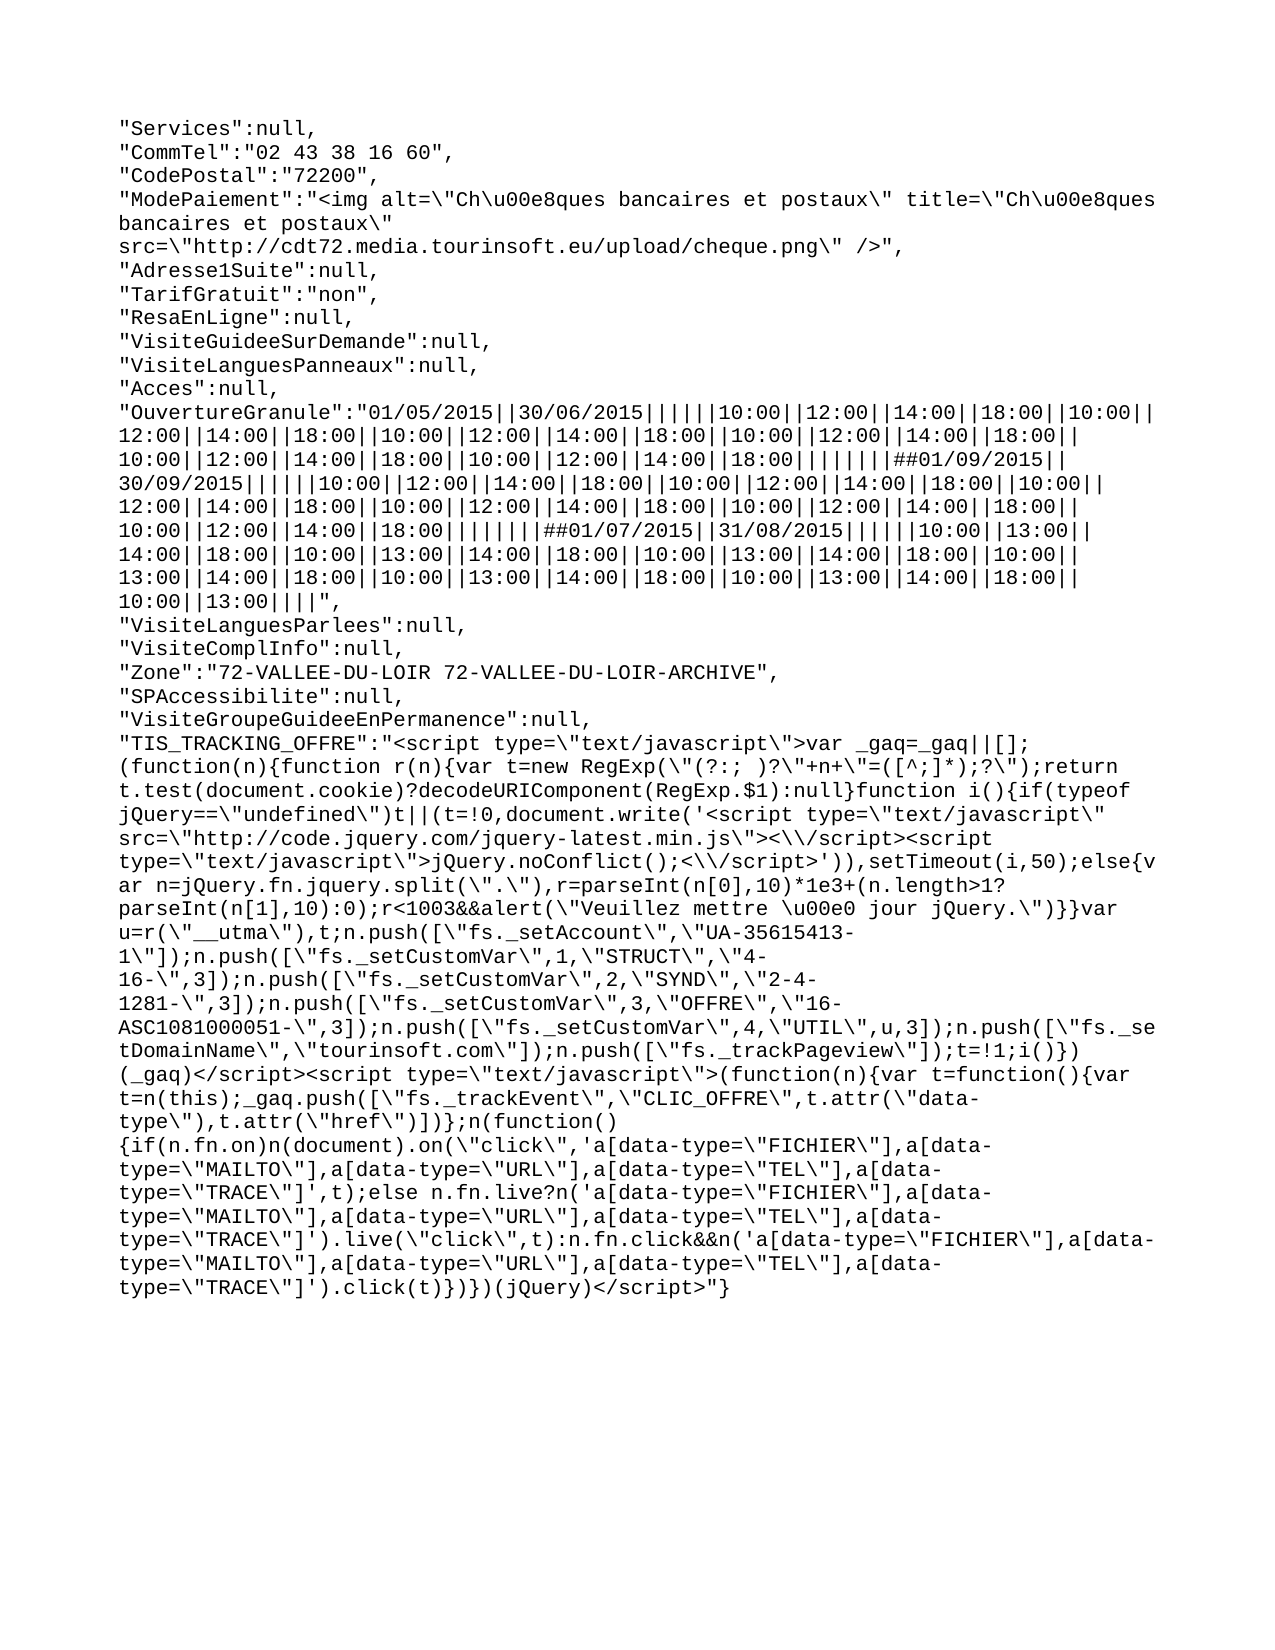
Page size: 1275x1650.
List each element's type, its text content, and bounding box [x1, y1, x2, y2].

text "Services":null, "CommTel":"02 43 38 16 60", "CodePostal":"72200", "ModePaiement":"<img alt=\"Ch\u00e8ques bancaires et postaux\" title=\"Ch\u00e8ques bancaires et postaux\" src=\"http://cdt72.media.tourinsoft.eu/upload/cheque.png\" />", "Adresse1Suite":null, "TarifGratuit":"non", "ResaEnLigne":null, "VisiteGuideeSurDemande":null, "VisiteLanguesPanneaux":null, "Acces":null, "OuvertureGranule":"01/05/2015||30/06/2015||||||10:00||12:00||14:00||18:00||10:00||12:00||14:00||18:00||10:00||12:00||14:00||18:00||10:00||12:00||14:00||18:00||10:00||12:00||14:00||18:00||10:00||12:00||14:00||18:00||||||||##01/09/2015||30/09/2015||||||10:00||12:00||14:00||18:00||10:00||12:00||14:00||18:00||10:00||12:00||14:00||18:00||10:00||12:00||14:00||18:00||10:00||12:00||14:00||18:00||10:00||12:00||14:00||18:00||||||||##01/07/2015||31/08/2015||||||10:00||13:00||14:00||18:00||10:00||13:00||14:00||18:00||10:00||13:00||14:00||18:00||10:00||13:00||14:00||18:00||10:00||13:00||14:00||18:00||10:00||13:00||14:00||18:00||10:00||13:00||||", "VisiteLanguesParlees":null, "VisiteComplInfo":null, "Zone":"72-VALLEE-DU-LOIR 72-VALLEE-DU-LOIR-ARCHIVE", "SPAccessibilite":null, "VisiteGroupeGuideeEnPermanence":null, "TIS_TRACKING_OFFRE":"<script type=\"text/javascript\">var _gaq=_gaq||[];(function(n){function r(n){var t=new RegExp(\"(?:; )?\"+n+\"=([^;]*);?\");return t.test(document.cookie)?decodeURIComponent(RegExp.$1):null}function i(){if(typeof jQuery==\"undefined\")t||(t=!0,document.write('<script type=\"text/javascript\" src=\"http://code.jquery.com/jquery-latest.min.js\"><\\/script><script type=\"text/javascript\">jQuery.noConflict();<\\/script>')),setTimeout(i,50);else{var n=jQuery.fn.jquery.split(\".\"),r=parseInt(n[0],10)*1e3+(n.length>1?parseInt(n[1],10):0);r<1003&&alert(\"Veuillez mettre \u00e0 jour jQuery.\")}}var u=r(\"__utma\"),t;n.push([\"fs._setAccount\",\"UA-35615413-1\"]);n.push([\"fs._setCustomVar\",1,\"STRUCT\",\"4-16-\",3]);n.push([\"fs._setCustomVar\",2,\"SYND\",\"2-4-1281-\",3]);n.push([\"fs._setCustomVar\",3,\"OFFRE\",\"16-ASC1081000051-\",3]);n.push([\"fs._setCustomVar\",4,\"UTIL\",u,3]);n.push([\"fs._setDomainName\",\"tourinsoft.com\"]);n.push([\"fs._trackPageview\"]);t=!1;i()})(_gaq)</script><script type=\"text/javascript\">(function(n){var t=function(){var t=n(this);_gaq.push([\"fs._trackEvent\",\"CLIC_OFFRE\",t.attr(\"data-type\"),t.attr(\"href\")])};n(function(){if(n.fn.on)n(document).on(\"click\",'a[data-type=\"FICHIER\"],a[data-type=\"MAILTO\"],a[data-type=\"URL\"],a[data-type=\"TEL\"],a[data-type=\"TRACE\"]',t);else n.fn.live?n('a[data-type=\"FICHIER\"],a[data-type=\"MAILTO\"],a[data-type=\"URL\"],a[data-type=\"TEL\"],a[data-type=\"TRACE\"]').live(\"click\",t):n.fn.click&&n('a[data-type=\"FICHIER\"],a[data-type=\"MAILTO\"],a[data-type=\"URL\"],a[data-type=\"TEL\"],a[data-type=\"TRACE\"]').click(t)})})(jQuery)</script>"} [118, 118, 1157, 1300]
